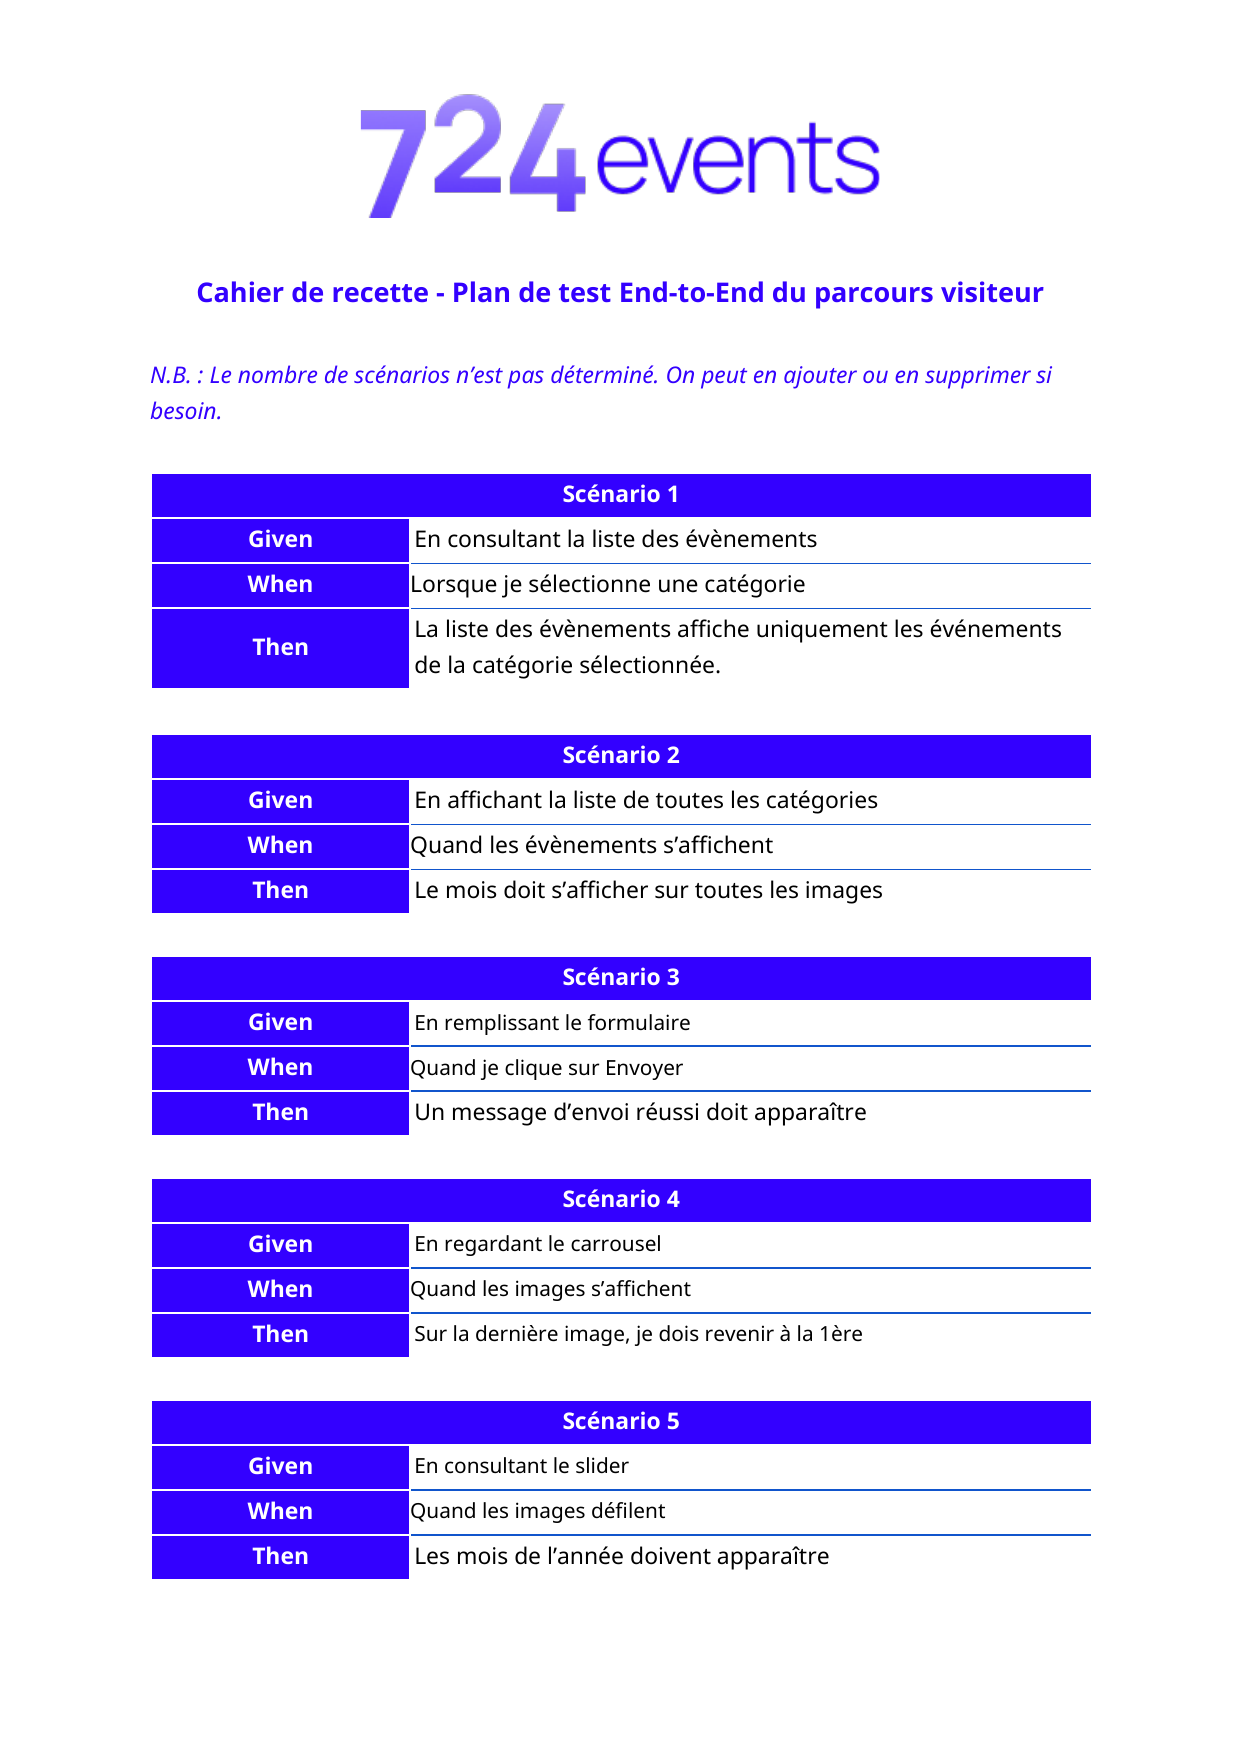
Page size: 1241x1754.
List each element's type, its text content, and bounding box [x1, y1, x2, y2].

table_cell When [152, 825, 409, 868]
table_cell Les mois de l’année doivent apparaître [411, 1536, 1091, 1579]
table_cell [411, 1137, 1091, 1177]
table_cell Then [152, 609, 409, 688]
table_cell En remplissant le formulaire [411, 1002, 1091, 1045]
table_cell En regardant le carrousel [411, 1224, 1091, 1267]
text Cahier de recette - Plan de test End-to-End du parcours visiteur [150, 274, 1090, 311]
table_cell [152, 690, 409, 733]
table_cell [152, 1359, 409, 1399]
table_cell Quand les images s’affichent [411, 1269, 1091, 1312]
text N.B. : Le nombre de scénarios n’est pas déterminé. On peut en ajouter ou en supprimer si besoin. [150, 359, 1090, 426]
table_cell En consultant le slider [411, 1446, 1091, 1489]
table_cell Scénario 1 [152, 474, 1091, 517]
table_cell When [152, 1491, 409, 1534]
table_cell En affichant la liste de toutes les catégories [411, 780, 1091, 823]
table_cell Un message d’envoi réussi doit apparaître [411, 1092, 1091, 1135]
table_cell Quand les évènements s’affichent [411, 825, 1091, 868]
table_cell La liste des évènements affiche uniquement les événements de la catégorie sélectionnée. [411, 609, 1091, 688]
table_cell [411, 690, 1091, 733]
table_header [411, 432, 1091, 472]
table_cell [152, 1137, 409, 1177]
table_cell Then [152, 870, 409, 913]
table_cell Quand je clique sur Envoyer [411, 1047, 1091, 1090]
table_cell Then [152, 1536, 409, 1579]
picture [360, 75, 880, 218]
table_cell Given [152, 1446, 409, 1489]
table_cell Scénario 2 [152, 735, 1091, 778]
table_cell Scénario 3 [152, 957, 1091, 1000]
table_cell [411, 1359, 1091, 1399]
table_cell Given [152, 1002, 409, 1045]
table_header [152, 432, 409, 472]
table_cell Lorsque je sélectionne une catégorie [411, 564, 1091, 607]
table_cell Sur la dernière image, je dois revenir à la 1ère [411, 1314, 1091, 1357]
table_cell [152, 915, 409, 955]
table_cell Then [152, 1092, 409, 1135]
table_cell When [152, 564, 409, 607]
table_cell [411, 915, 1091, 955]
table_cell When [152, 1047, 409, 1090]
table_cell Then [152, 1314, 409, 1357]
table_cell Le mois doit s’afficher sur toutes les images [411, 870, 1091, 913]
table_cell En consultant la liste des évènements [411, 519, 1091, 562]
table_cell Given [152, 519, 409, 562]
table_cell Scénario 4 [152, 1179, 1091, 1222]
table_cell Given [152, 1224, 409, 1267]
table_cell Scénario 5 [152, 1401, 1091, 1444]
table_cell Given [152, 780, 409, 823]
table_cell When [152, 1269, 409, 1312]
table_cell Quand les images défilent [411, 1491, 1091, 1534]
